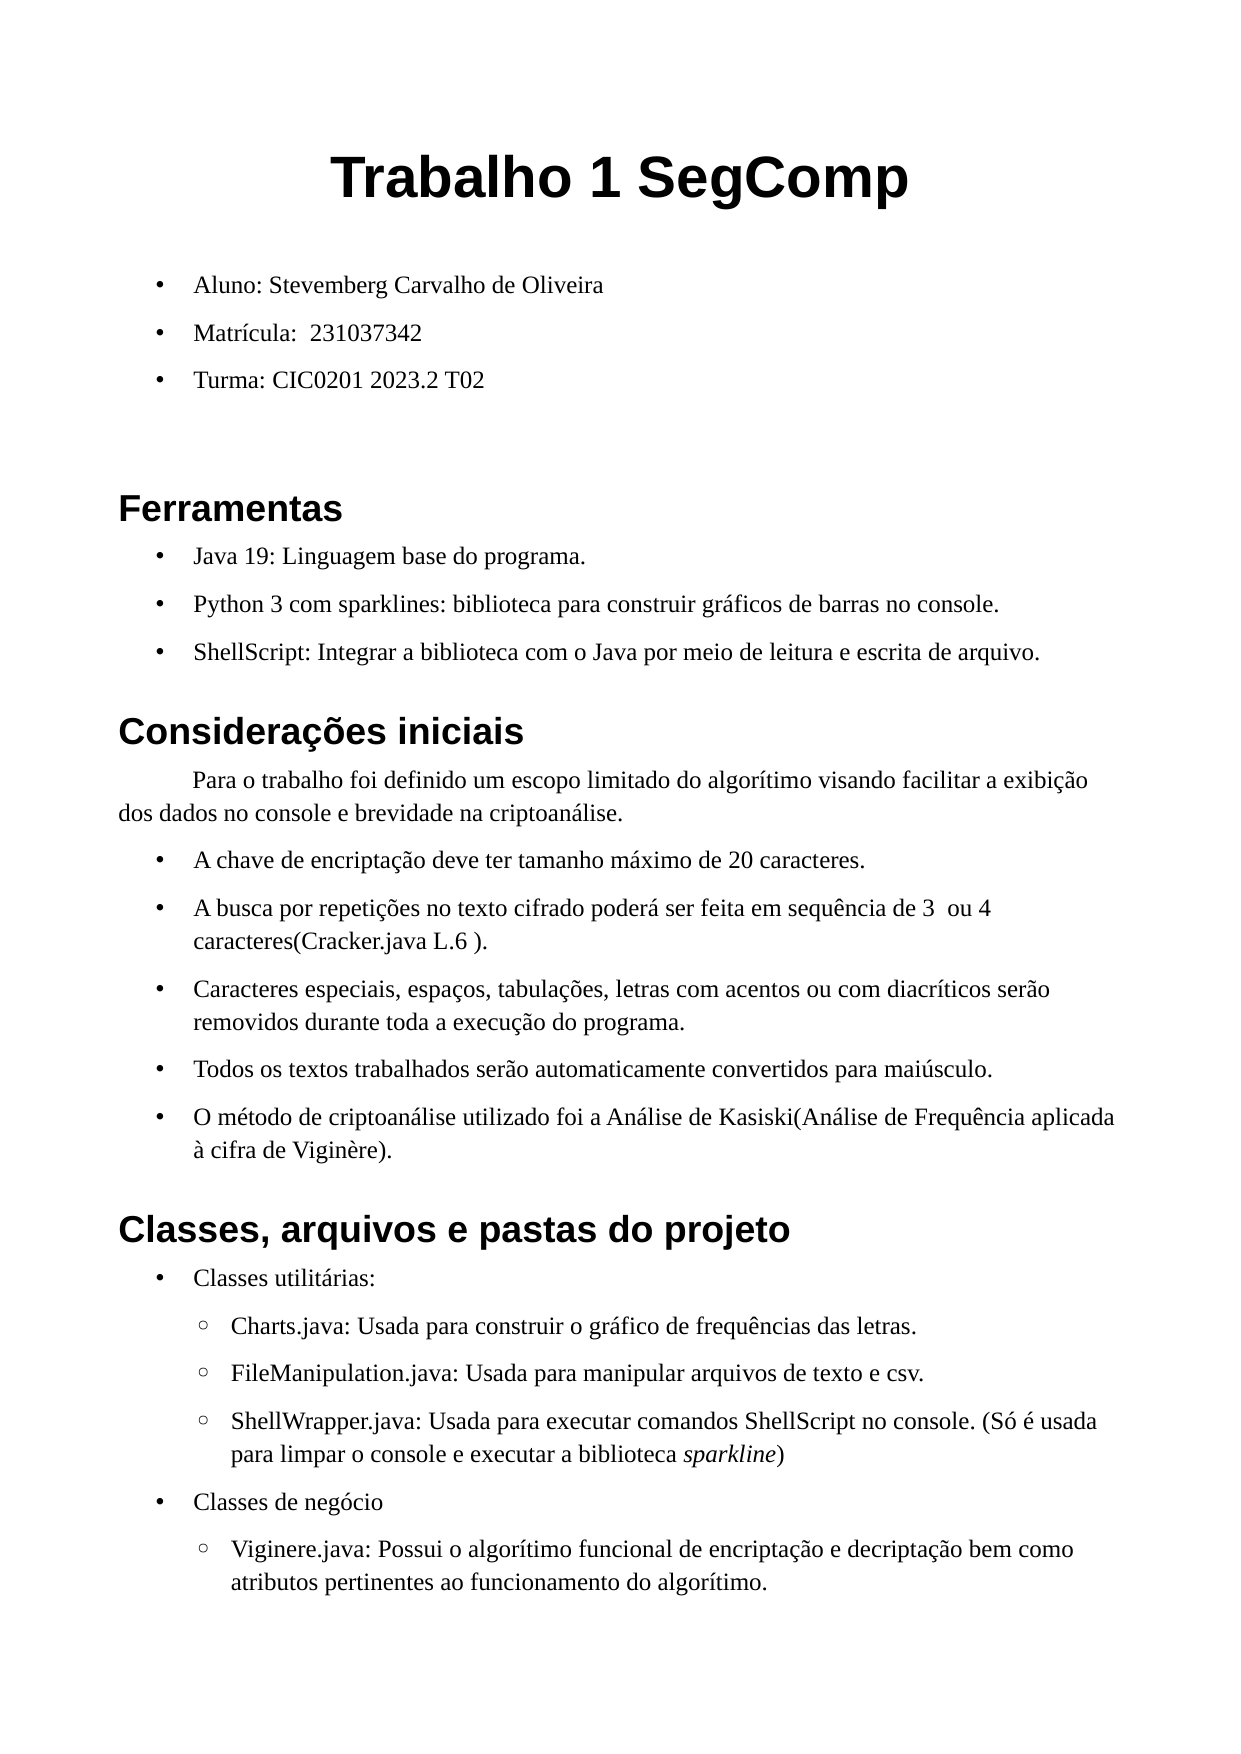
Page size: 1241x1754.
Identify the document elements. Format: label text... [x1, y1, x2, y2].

list Java 19: Linguagem base do programa. [156, 541, 1122, 570]
list A chave de encriptação deve ter tamanho máximo de 20 caracteres. [156, 845, 1122, 874]
list ShellScript: Integrar a biblioteca com o Java por meio de leitura e escrita de arquivo. [156, 637, 1122, 665]
list Classes de negócio [156, 1487, 1122, 1515]
list Todos os textos trabalhados serão automaticamente convertidos para maiúsculo. [156, 1054, 1122, 1083]
list ShellWrapper.java: Usada para executar comandos ShellScript no console. (Só é usada para limpar o console e executar a biblioteca sparkline) [193, 1406, 1122, 1468]
list Aluno: Stevemberg Carvalho de Oliveira [156, 270, 1122, 299]
title Trabalho 1 SegComp [118, 143, 1122, 210]
list Turma: CIC0201 2023.2 T02 [156, 366, 1122, 394]
list O método de criptoanálise utilizado foi a Análise de Kasiski(Análise de Frequência aplicada à cifra de Viginère). [156, 1102, 1122, 1164]
subtitle Ferramentas [118, 486, 1122, 529]
list Python 3 com sparklines: biblioteca para construir gráficos de barras no console. [156, 589, 1122, 618]
subtitle Considerações iniciais [118, 709, 1122, 752]
list A busca por repetições no texto cifrado poderá ser feita em sequência de 3 ou 4 caracteres(Cracker.java L.6 ). [156, 893, 1122, 955]
list Charts.java: Usada para construir o gráfico de frequências das letras. [193, 1311, 1122, 1339]
text Para o trabalho foi definido um escopo limitado do algorítimo visando facilitar a exibição dos dados no console e brevidade na criptoanálise. [118, 765, 1122, 827]
list FileManipulation.java: Usada para manipular arquivos de texto e csv. [193, 1358, 1122, 1387]
list Matrícula: 231037342 [156, 318, 1122, 347]
list Caracteres especiais, espaços, tabulações, letras com acentos ou com diacríticos serão removidos durante toda a execução do programa. [156, 974, 1122, 1035]
list Viginere.java: Possui o algorítimo funcional de encriptação e decriptação bem como atributos pertinentes ao funcionamento do algorítimo. [193, 1534, 1122, 1596]
list Classes utilitárias: [156, 1263, 1122, 1292]
subtitle Classes, arquivos e pastas do projeto [118, 1207, 1122, 1251]
